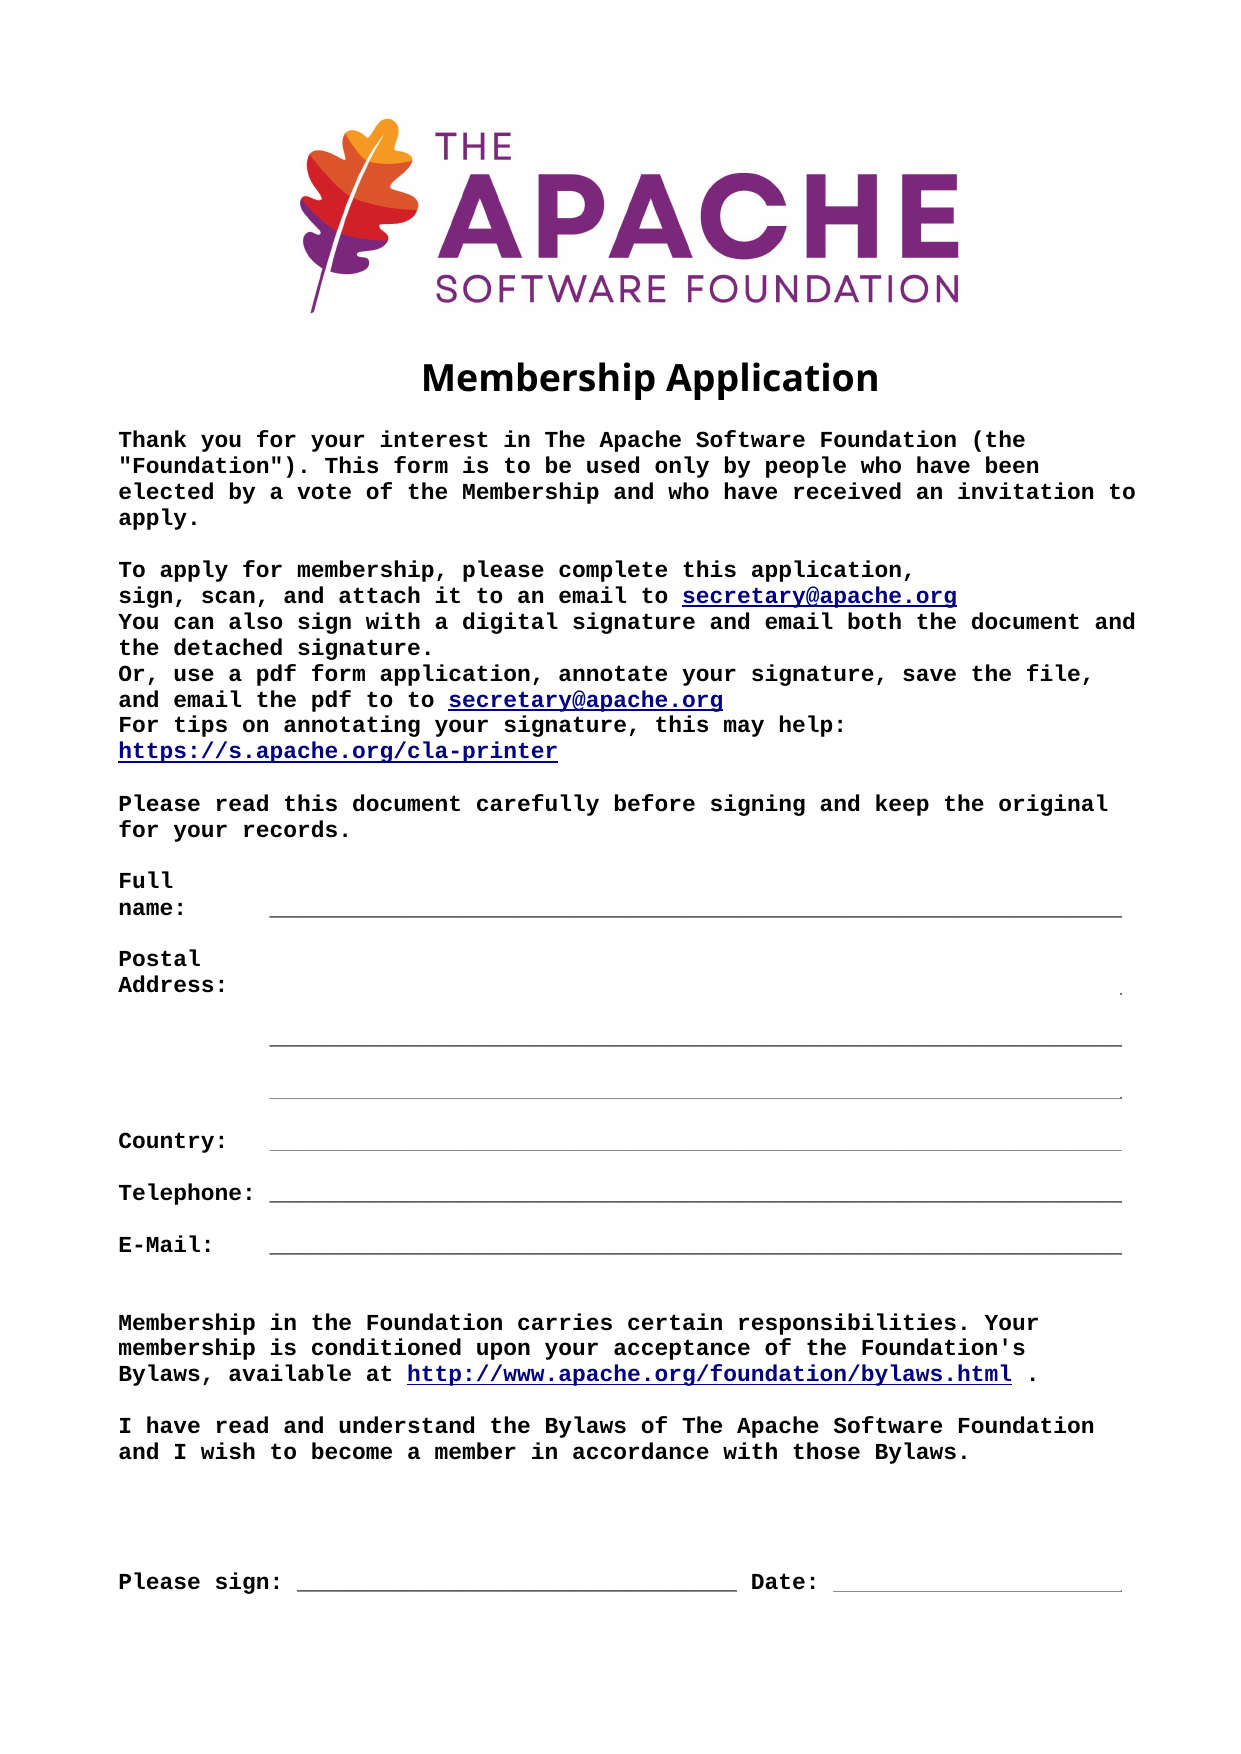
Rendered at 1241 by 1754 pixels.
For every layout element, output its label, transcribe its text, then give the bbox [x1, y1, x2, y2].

text name: ______________________________________________________________ [118, 896, 1140, 922]
text "Foundation"). This form is to be used only by people who have been elected by a vote of the Membership and who have received an invitation to apply. [118, 454, 1140, 532]
text Thank you for your interest in The Apache Software Foundation (the [118, 428, 1140, 454]
text Membership in the Foundation carries certain responsibilities. Your [118, 1311, 1140, 1337]
text Full [118, 870, 1140, 896]
text I have read and understand the Bylaws of The Apache Software Foundation and I wish to become a member in accordance with those Bylaws. [118, 1414, 1140, 1466]
text Please sign: ________________________________ Date: _____________________ [118, 1570, 1140, 1596]
text sign, scan, and attach it to an email to secretary@apache.org [118, 584, 1140, 610]
text ______________________________________________________________ [118, 1026, 1140, 1051]
text ______________________________________________________________ [118, 1077, 1140, 1103]
text To apply for membership, please complete this application, [118, 558, 1140, 584]
text For tips on annotating your signature, this may help: https://s.apache.org/cla-printer [118, 714, 1140, 766]
text E-Mail: ______________________________________________________________ [118, 1233, 1140, 1259]
text Postal [118, 948, 1140, 974]
text Country: ______________________________________________________________ [118, 1129, 1140, 1155]
text Telephone: ______________________________________________________________ [118, 1181, 1140, 1207]
text Bylaws, available at http://www.apache.org/foundation/bylaws.html . [118, 1363, 1140, 1389]
text Or, use a pdf form application, annotate your signature, save the file, and email the pdf to to secretary@apache.org [118, 662, 1140, 714]
text membership is conditioned upon your acceptance of the Foundation's [118, 1337, 1140, 1363]
text You can also sign with a digital signature and email both the document and the detached signature. [118, 610, 1140, 662]
text Please read this document carefully before signing and keep the original for your records. [118, 792, 1140, 844]
picture [297, 118, 961, 314]
text Membership Application [118, 352, 1140, 403]
text Address: ______________________________________________________________ [118, 974, 1140, 999]
